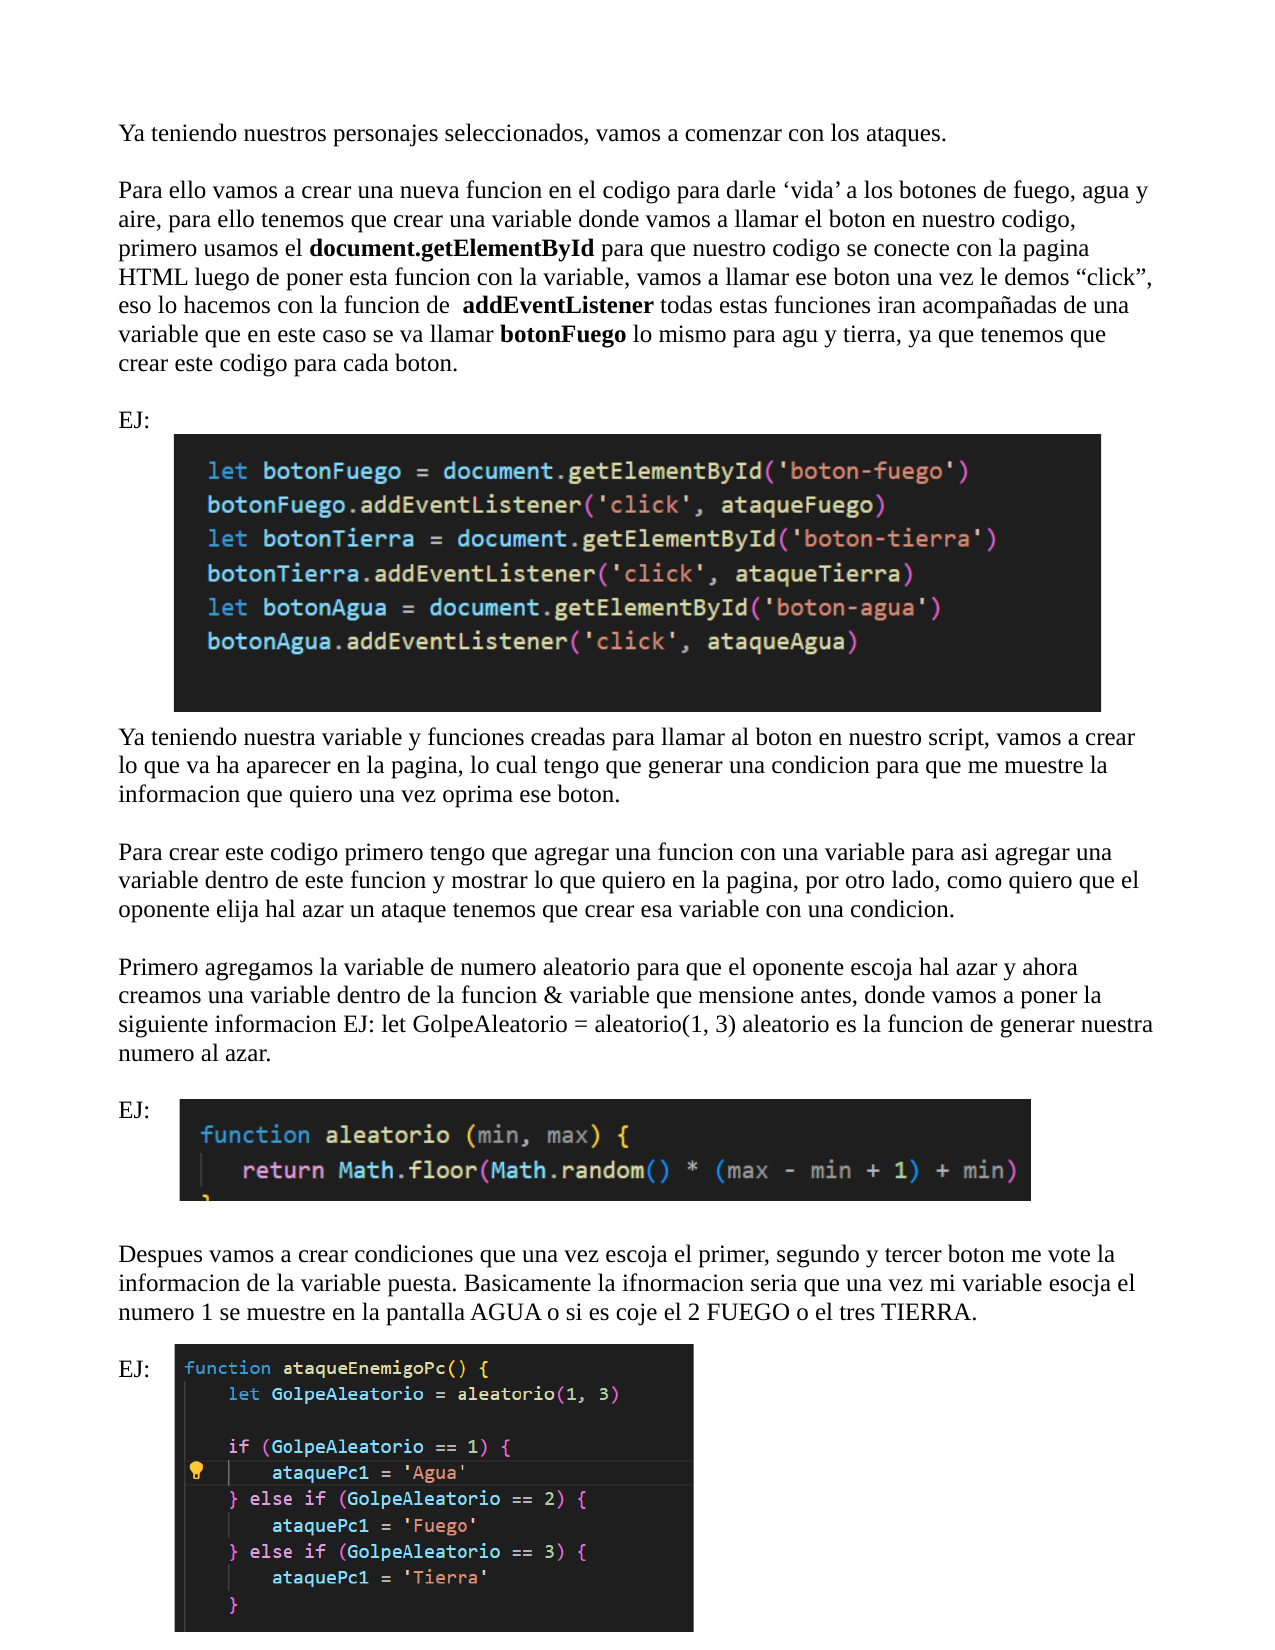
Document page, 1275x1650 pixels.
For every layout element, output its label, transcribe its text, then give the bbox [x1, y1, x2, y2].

picture [179, 1099, 1031, 1201]
text Ya teniendo nuestra variable y funciones creadas para llamar al boton en nuestro script, vamos a crear lo que va ha aparecer en la pagina, lo cual tengo que generar una condicion para que me muestre la informacion que quiero una vez oprima ese boton. Para crear este codigo primero tengo que agregar una funcion con una variable para asi agregar una variable dentro de este funcion y mostrar lo que quiero en la pagina, por otro lado, como quiero que el oponente elija hal azar un ataque tenemos que crear esa variable con una condicion. Primero agregamos la variable de numero aleatorio para que el oponente escoja hal azar y ahora creamos una variable dentro de la funcion & variable que mensione antes, donde vamos a poner la siguiente informacion EJ: let GolpeAleatorio = aleatorio(1, 3) aleatorio es la funcion de generar nuestra numero al azar. EJ: [118, 434, 1157, 1124]
text Despues vamos a crear condiciones que una vez escoja el primer, segundo y tercer boton me vote la informacion de la variable puesta. Basicamente la ifnormacion seria que una vez mi variable esocja el numero 1 se muestre en la pantalla AGUA o si es coje el 2 FUEGO o el tres TIERRA. EJ: [118, 1239, 1157, 1527]
picture [173, 434, 1102, 712]
picture [174, 1344, 694, 1632]
text Ya teniendo nuestros personajes seleccionados, vamos a comenzar con los ataques. Para ello vamos a crear una nueva funcion en el codigo para darle ‘vida’ a los botones de fuego, agua y aire, para ello tenemos que crear una variable donde vamos a llamar el boton en nuestro codigo, primero usamos el document.getElementById para que nuestro codigo se conecte con la pagina HTML luego de poner esta funcion con la variable, vamos a llamar ese boton una vez le demos “click”, eso lo hacemos con la funcion de addEventListener todas estas funciones iran acompañadas de una variable que en este caso se va llamar botonFuego lo mismo para agu y tierra, ya que tenemos que crear este codigo para cada boton. EJ: [118, 118, 1157, 434]
